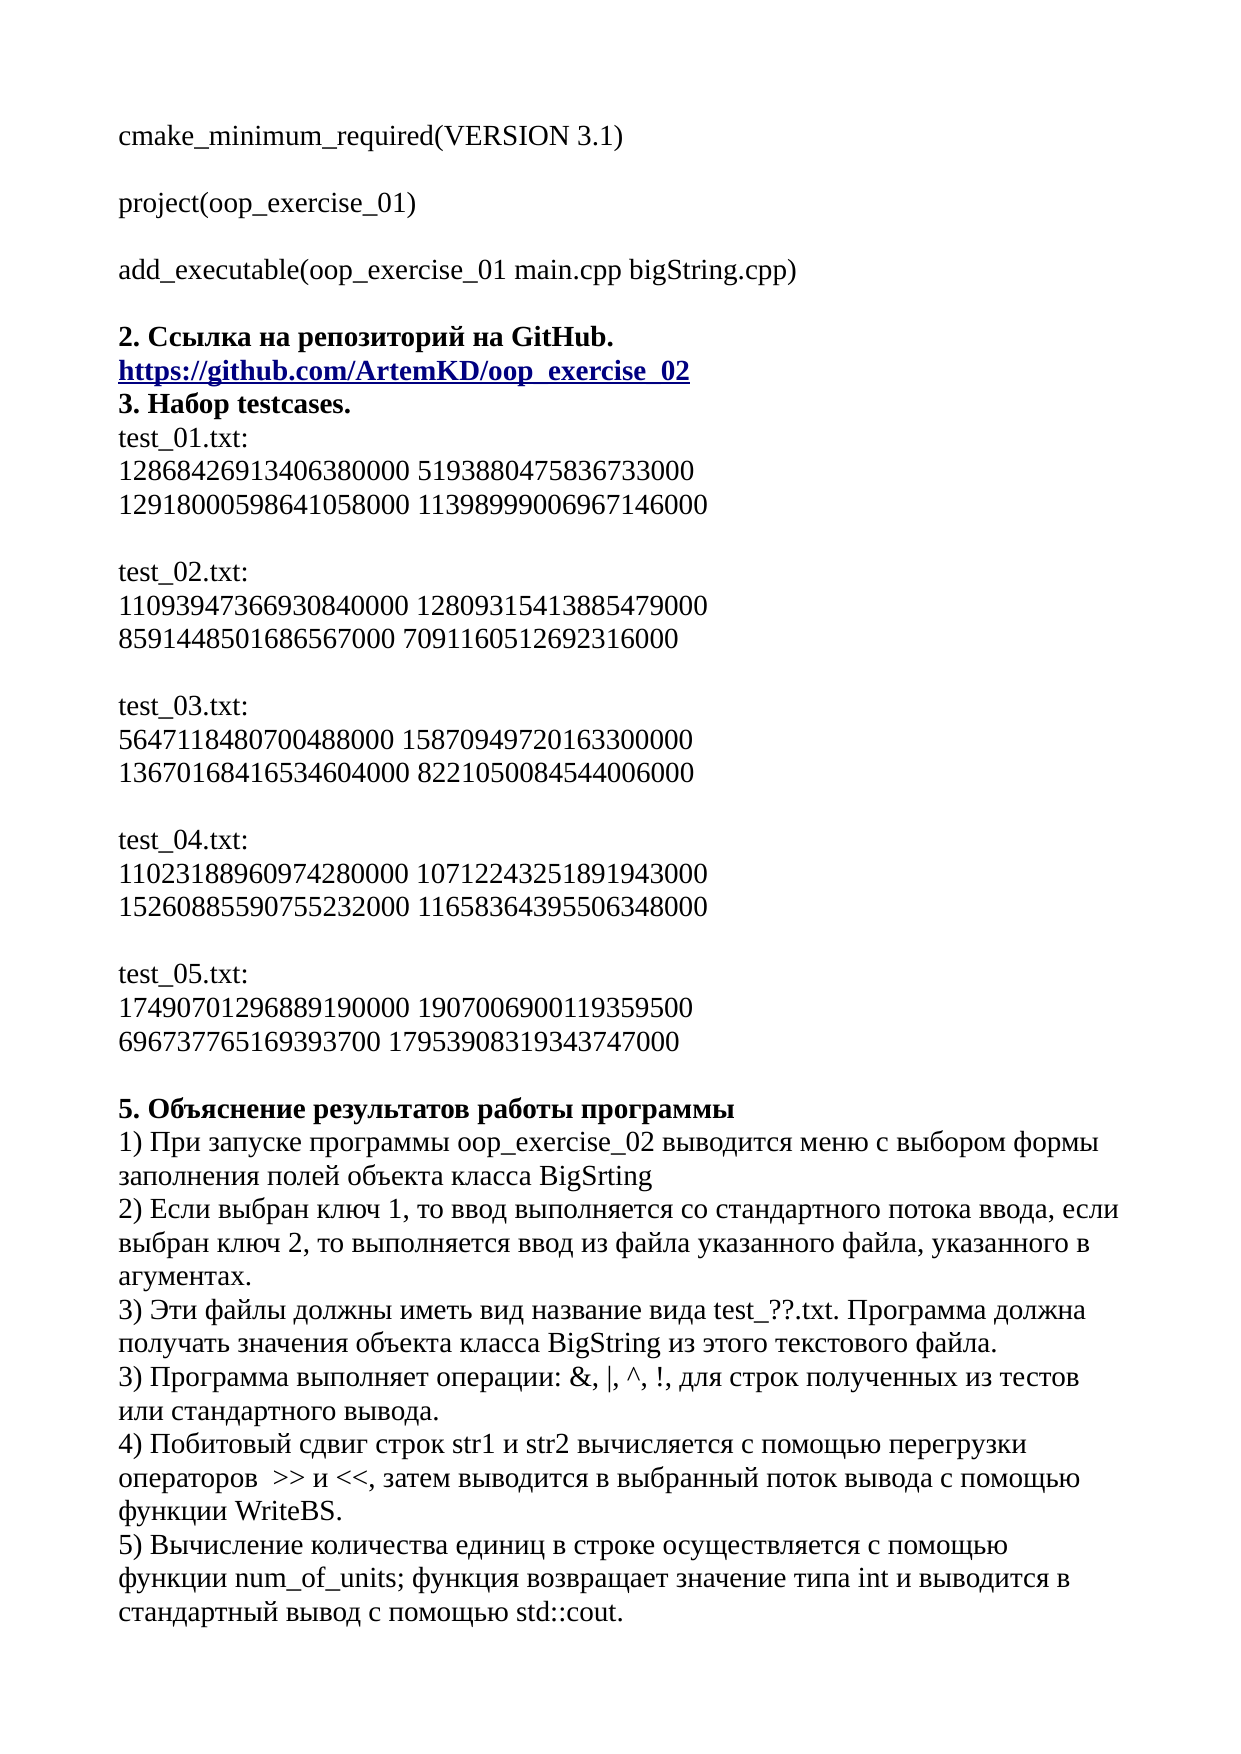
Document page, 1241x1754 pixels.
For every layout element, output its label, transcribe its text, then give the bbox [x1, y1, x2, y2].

text 5. Объяснение результатов работы программы [118, 1091, 1122, 1124]
text выбран ключ 2, то выполняется ввод из файла указанного файла, указанного в агументах. [118, 1225, 1122, 1292]
text test_01.txt: [118, 420, 1122, 453]
text 13670168416534604000 8221050084544006000 [118, 755, 1122, 789]
text 3. Набор testcases. [118, 386, 1122, 420]
text test_02.txt: [118, 554, 1122, 588]
text project(oop_exercise_01) [118, 185, 1122, 219]
text 696737765169393700 17953908319343747000 [118, 1024, 1122, 1057]
text 3) Программа выполняет операции: &, |, ^, !, для строк полученных из тестов или стандартного вывода. [118, 1359, 1122, 1426]
text test_05.txt: [118, 957, 1122, 990]
text 3) Эти файлы должны иметь вид название вида test_??.txt. Программа должна получать значения объекта класса BigString из этого текстового файла. [118, 1292, 1122, 1359]
text 12868426913406380000 5193880475836733000 [118, 453, 1122, 487]
text test_03.txt: [118, 688, 1122, 722]
text 2. Ссылка на репозиторий на GitHub. [118, 319, 1122, 353]
text test_04.txt: [118, 822, 1122, 856]
text https://github.com/ArtemKD/oop_exercise_02 [118, 353, 1122, 386]
text 2) Если выбран ключ 1, то ввод выполняется со стандартного потока ввода, если [118, 1191, 1122, 1225]
text 1) При запуске программы oop_exercise_02 выводится меню с выбором формы заполнения полей объекта класса BigSrting [118, 1124, 1122, 1191]
text 11023188960974280000 10712243251891943000 [118, 856, 1122, 889]
text 4) Побитовый сдвиг строк str1 и str2 вычисляется с помощью перегрузки операторов >> и <<, затем выводится в выбранный поток вывода с помощью функции WriteBS. [118, 1426, 1122, 1527]
text cmake_minimum_required(VERSION 3.1) [118, 118, 1122, 152]
text 11093947366930840000 12809315413885479000 [118, 588, 1122, 621]
text 17490701296889190000 1907006900119359500 [118, 990, 1122, 1024]
text 5647118480700488000 15870949720163300000 [118, 722, 1122, 755]
text add_executable(oop_exercise_01 main.cpp bigString.cpp) [118, 252, 1122, 286]
text 8591448501686567000 7091160512692316000 [118, 621, 1122, 655]
text 15260885590755232000 11658364395506348000 [118, 889, 1122, 923]
text 12918000598641058000 11398999006967146000 [118, 487, 1122, 521]
text 5) Вычисление количества единиц в строке осуществляется с помощью функции num_of_units; функция возвращает значение типа int и выводится в стандартный вывод с помощью std::cout. [118, 1527, 1122, 1627]
